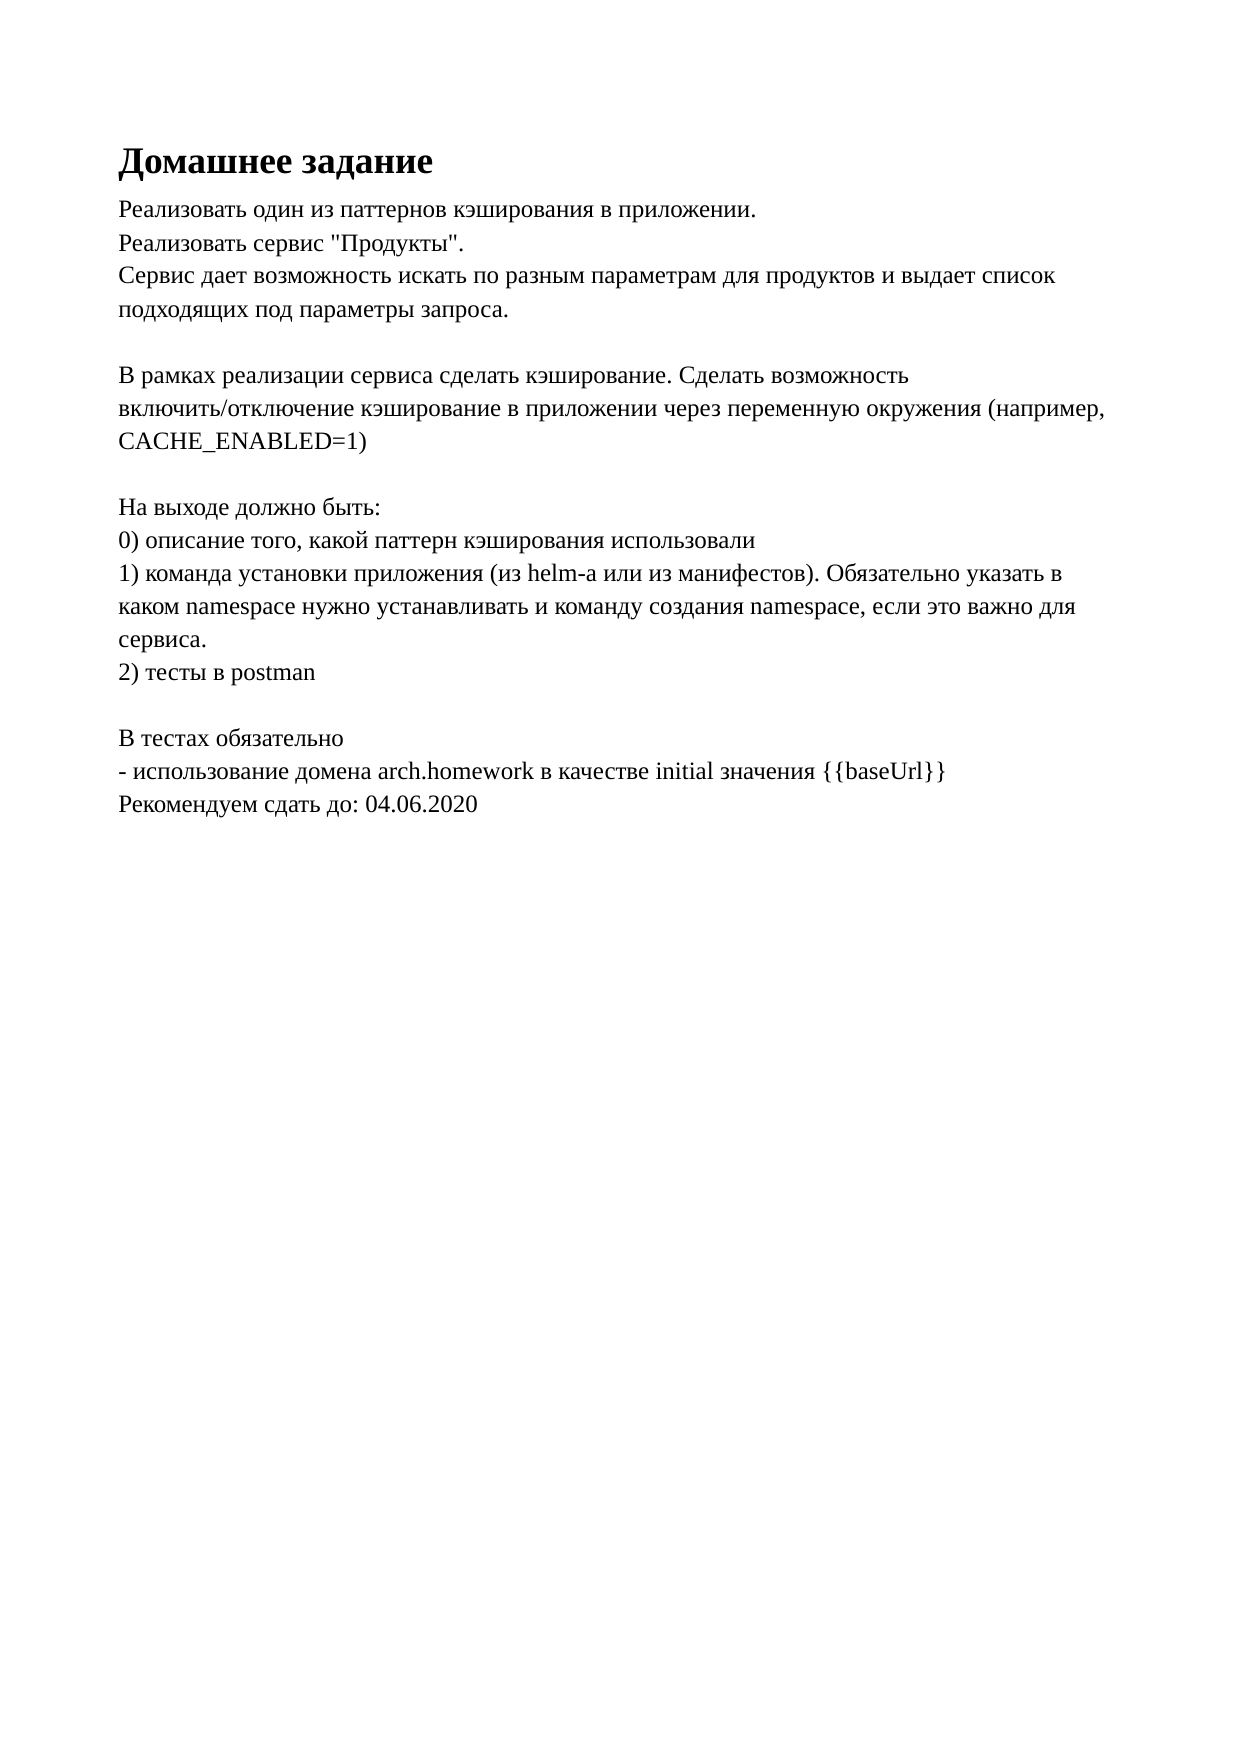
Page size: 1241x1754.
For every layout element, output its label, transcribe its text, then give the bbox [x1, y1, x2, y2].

subtitle Домашнее задание [118, 139, 1122, 182]
text Рекомендуем сдать до: 04.06.2020 [118, 789, 1122, 818]
text Реализовать один из паттернов кэширования в приложении. [118, 194, 1122, 223]
text Реализовать сервис "Продукты". Сервис дает возможность искать по разным параметрам для продуктов и выдает список подходящих под параметры запроса. В рамках реализации сервиса сделать кэширование. Сделать возможность включить/отключение кэширование в приложении через переменную окружения (например, CACHE_ENABLED=1) На выходе должно быть: 0) описание того, какой паттерн кэширования использовали 1) команда установки приложения (из helm-а или из манифестов). Обязательно указать в каком namespace нужно устанавливать и команду создания namespace, если это важно для сервиса. 2) тесты в postman В тестах обязательно - использование домена arch.homework в качестве initial значения {{baseUrl}} [118, 228, 1122, 785]
